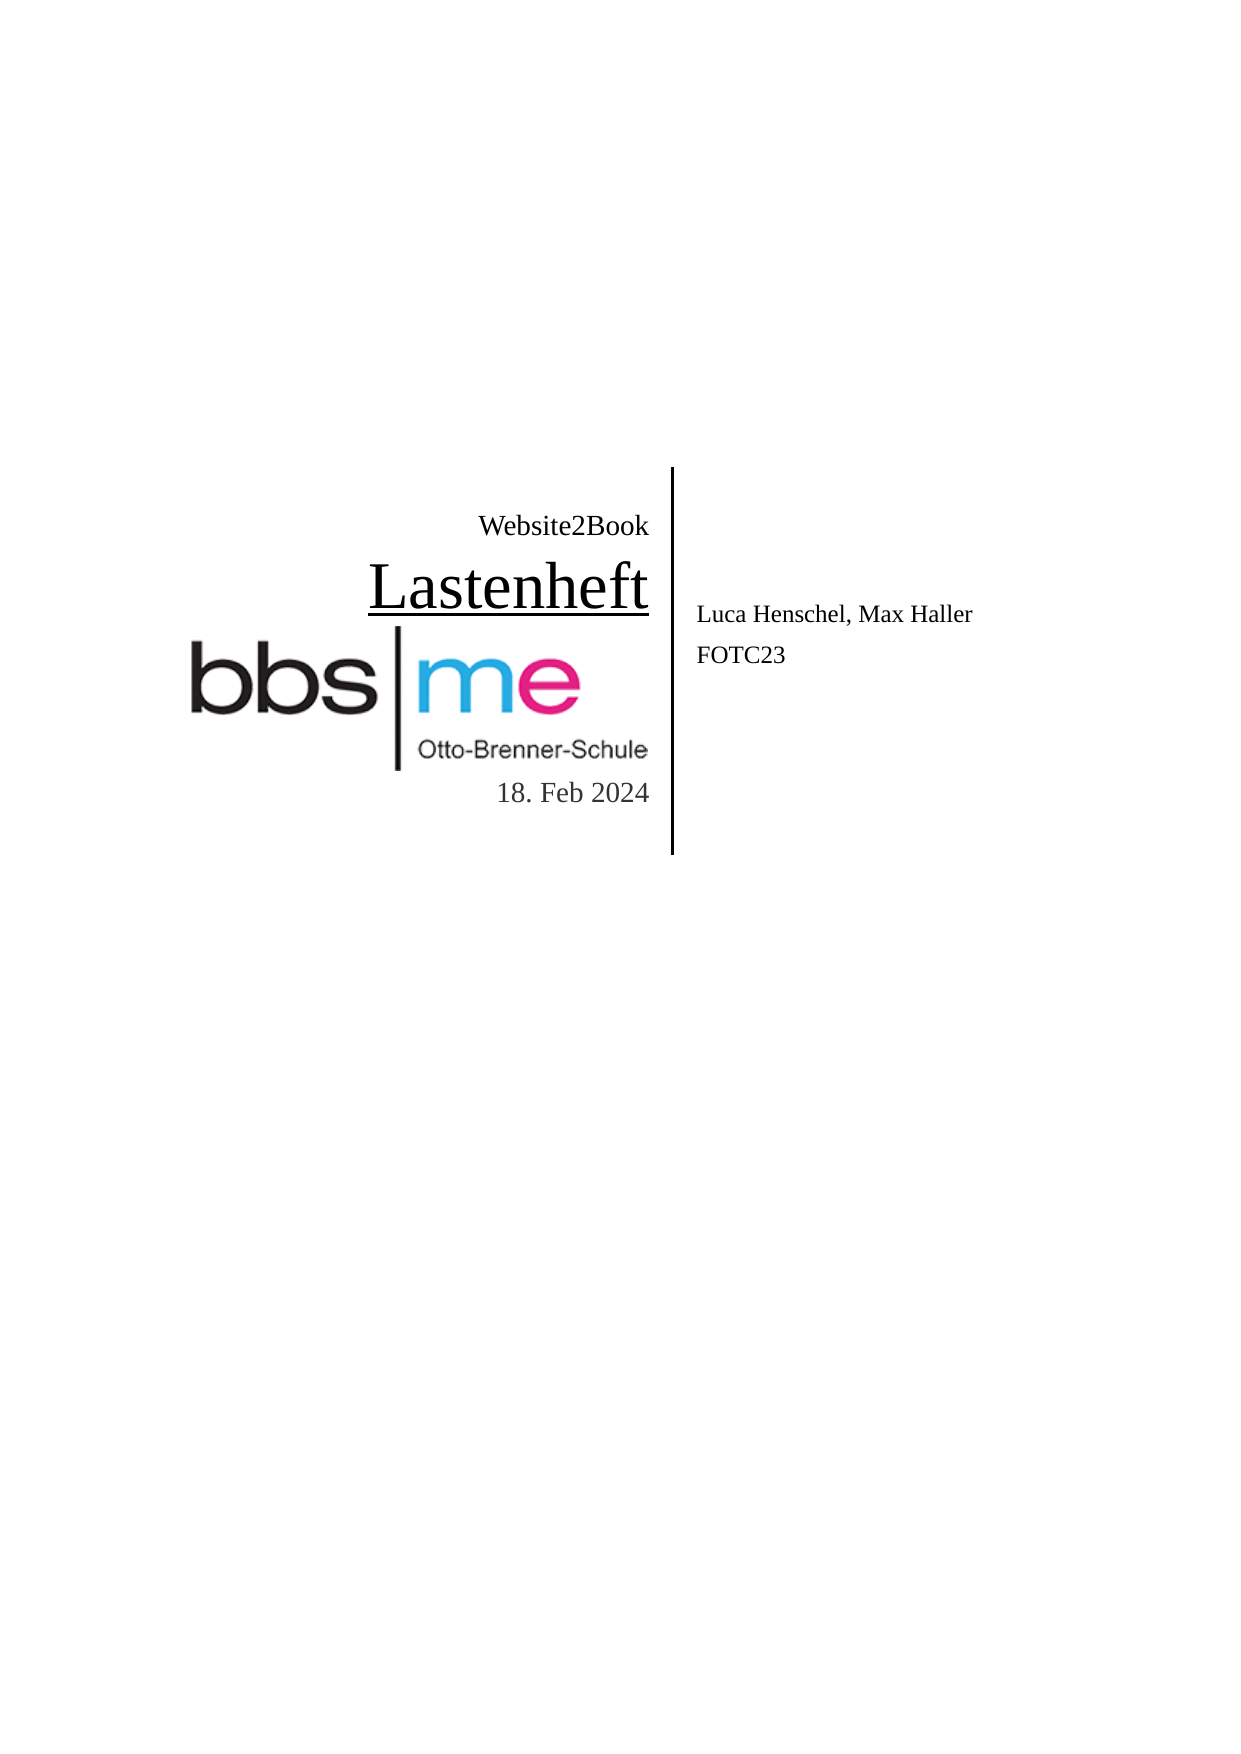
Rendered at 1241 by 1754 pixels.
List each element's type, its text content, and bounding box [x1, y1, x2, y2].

table_header Website2Book Lastenheft 18. Feb 2024 [118, 467, 671, 855]
table_header Luca Henschel, Max Haller FOTC23 [674, 467, 1123, 855]
picture [191, 626, 648, 771]
